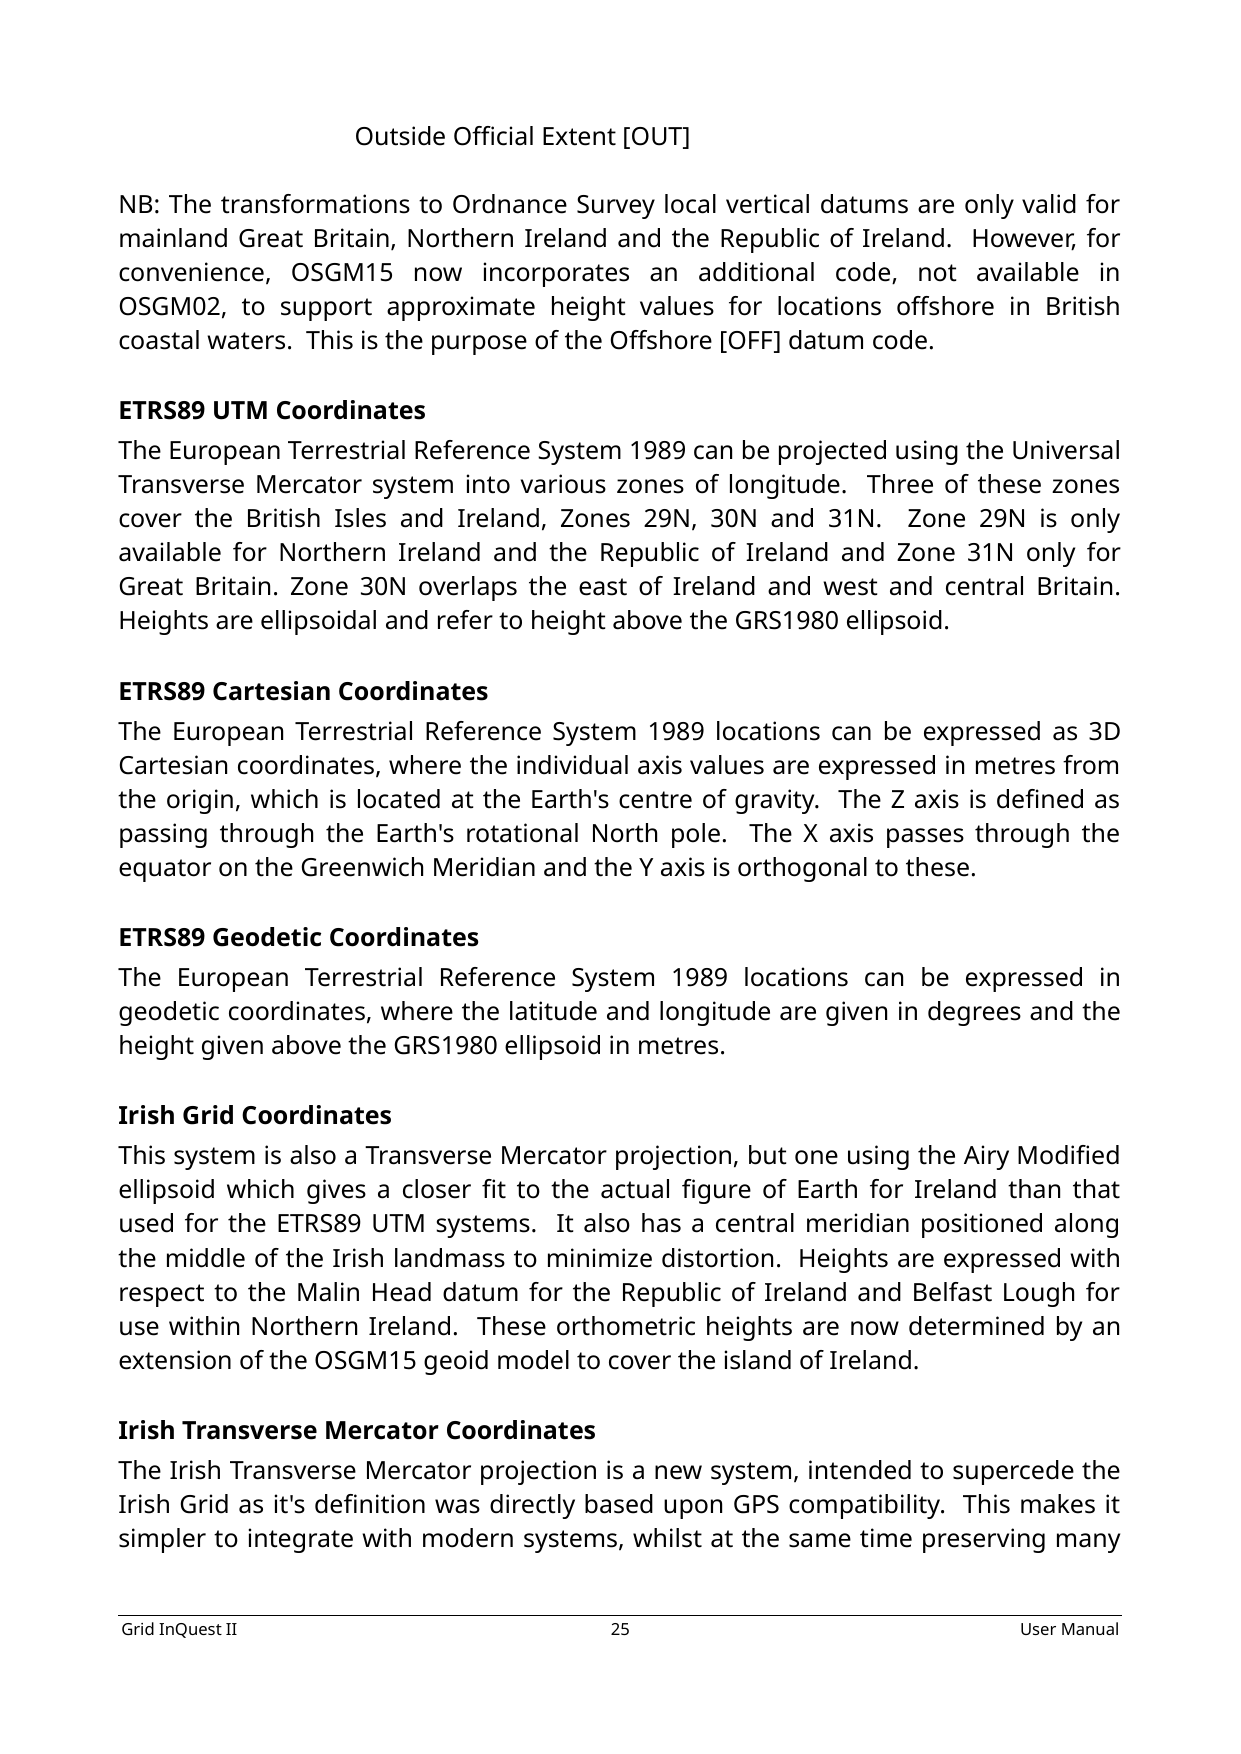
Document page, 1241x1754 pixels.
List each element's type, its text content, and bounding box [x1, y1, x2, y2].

subtitle Irish Transverse Mercator Coordinates [118, 1413, 1122, 1447]
subtitle ETRS89 Geodetic Coordinates [118, 920, 1122, 954]
text NB: The transformations to Ordnance Survey local vertical datums are only valid for mainland Great Britain, Northern Ireland and the Republic of Ireland. However, for convenience, OSGM15 now incorporates an additional code, not available in OSGM02, to support approximate height values for locations offshore in British coastal waters. This is the purpose of the Offshore [OFF] datum code. [118, 186, 1122, 357]
subtitle Irish Grid Coordinates [118, 1098, 1122, 1132]
text This system is also a Transverse Mercator projection, but one using the Airy Modified ellipsoid which gives a closer fit to the actual figure of Earth for Ireland than that used for the ETRS89 UTM systems. It also has a central meridian positioned along the middle of the Irish landmass to minimize distortion. Heights are expressed with respect to the Malin Head datum for the Republic of Ireland and Belfast Lough for use within Northern Ireland. These orthometric heights are now determined by an extension of the OSGM15 geoid model to cover the island of Ireland. [118, 1138, 1122, 1376]
subtitle ETRS89 UTM Coordinates [118, 393, 1122, 427]
text The European Terrestrial Reference System 1989 can be projected using the Universal Transverse Mercator system into various zones of longitude. Three of these zones cover the British Isles and Ireland, Zones 29N, 30N and 31N. Zone 29N is only available for Northern Ireland and the Republic of Ireland and Zone 31N only for Great Britain. Zone 30N overlaps the east of Ireland and west and central Britain. Heights are ellipsoidal and refer to height above the GRS1980 ellipsoid. [118, 433, 1122, 637]
text The European Terrestrial Reference System 1989 locations can be expressed in geodetic coordinates, where the latitude and longitude are given in degrees and the height given above the GRS1980 ellipsoid in metres. [118, 960, 1122, 1062]
subtitle ETRS89 Cartesian Coordinates [118, 673, 1122, 707]
text Outside Official Extent [OUT] [354, 118, 1122, 152]
text The Irish Transverse Mercator projection is a new system, intended to supercede the Irish Grid as it's definition was directly based upon GPS compatibility. This makes it simpler to integrate with modern systems, whilst at the same time preserving many [118, 1453, 1122, 1555]
text The European Terrestrial Reference System 1989 locations can be expressed as 3D Cartesian coordinates, where the individual axis values are expressed in metres from the origin, which is located at the Earth's centre of gravity. The Z axis is defined as passing through the Earth's rotational North pole. The X axis passes through the equator on the Greenwich Meridian and the Y axis is orthogonal to these. [118, 713, 1122, 883]
